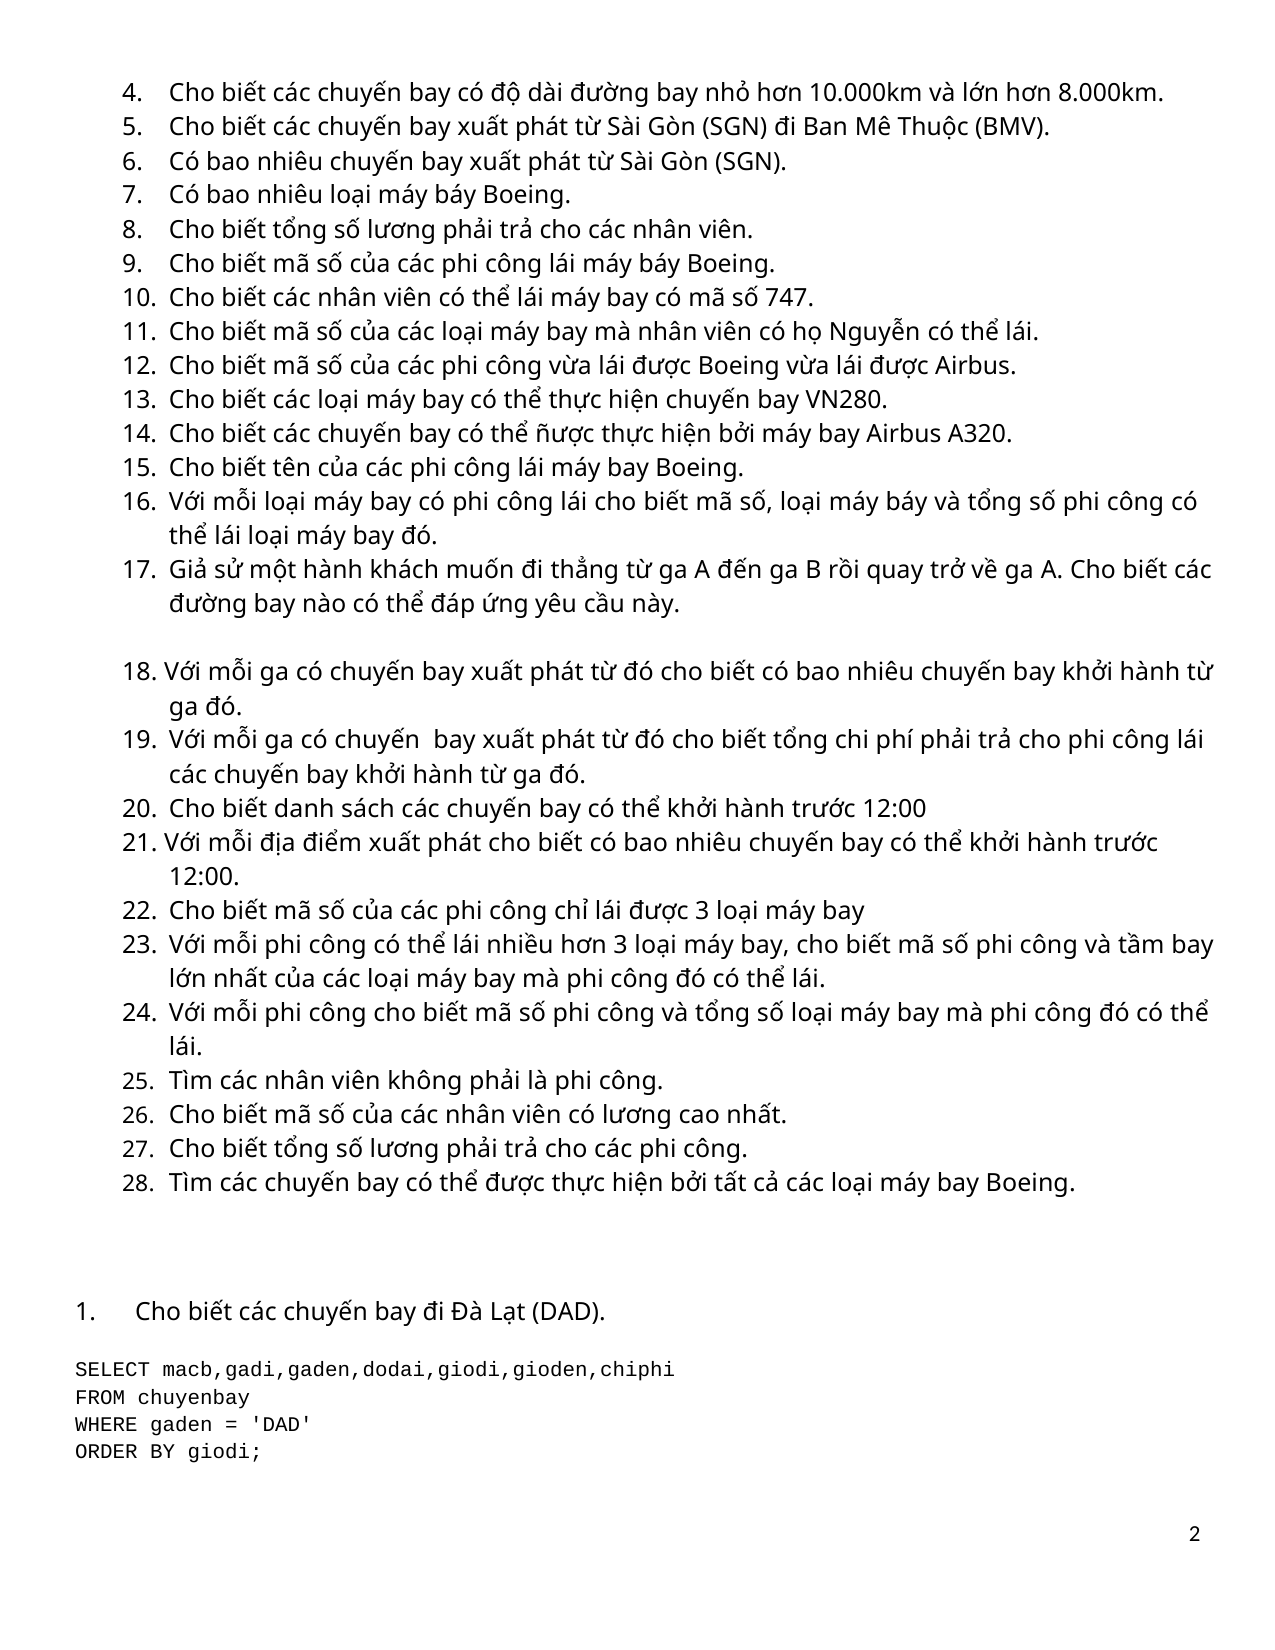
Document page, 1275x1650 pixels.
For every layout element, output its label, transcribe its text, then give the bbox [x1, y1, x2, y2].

text 14. Cho biết các chuyến bay có thể ñược thực hiện bởi máy bay Airbus A320. [122, 416, 1202, 450]
text 1. Cho biết các chuyến bay đi Đà Lạt (DAD). [75, 1293, 1200, 1327]
text 16. Với mỗi loại máy bay có phi công lái cho biết mã số, loại máy báy và tổng số phi công có thể lái loại máy bay đó. [122, 484, 1221, 552]
text 12. Cho biết mã số của các phi công vừa lái được Boeing vừa lái được Airbus. [122, 347, 1202, 382]
text 10. Cho biết các nhân viên có thể lái máy bay có mã số 747. [122, 279, 1202, 313]
text 9. Cho biết mã số của các phi công lái máy báy Boeing. [122, 245, 1202, 279]
list Cho biết tổng số lương phải trả cho các phi công. [122, 1131, 1222, 1165]
text 19. Với mỗi ga có chuyến bay xuất phát từ đó cho biết tổng chi phí phải trả cho phi công lái các chuyến bay khởi hành từ ga đó. [122, 722, 1222, 790]
text WHERE gaden = 'DAD' [75, 1414, 1200, 1437]
text 21. Với mỗi địa điểm xuất phát cho biết có bao nhiêu chuyến bay có thể khởi hành trước 12:00. [122, 824, 1222, 892]
text 13. Cho biết các loại máy bay có thể thực hiện chuyến bay VN280. [122, 382, 1202, 416]
text 15. Cho biết tên của các phi công lái máy bay Boeing. [122, 450, 1202, 484]
text 17. Giả sử một hành khách muốn đi thẳng từ ga A đến ga B rồi quay trở về ga A. Cho biết các đường bay nào có thể đáp ứng yêu cầu này. [122, 552, 1222, 620]
text 5. Cho biết các chuyến bay xuất phát từ Sài Gòn (SGN) đi Ban Mê Thuộc (BMV). [122, 109, 1202, 143]
text 24. Với mỗi phi công cho biết mã số phi công và tổng số loại máy bay mà phi công đó có thể lái. [122, 995, 1222, 1063]
text 4. Cho biết các chuyến bay có độ dài đường bay nhỏ hơn 10.000km và lớn hơn 8.000km. [122, 75, 1202, 109]
text 22. Cho biết mã số của các phi công chỉ lái được 3 loại máy bay [122, 892, 1222, 927]
text 7. Có bao nhiêu loại máy báy Boeing. [122, 177, 1202, 211]
text 11. Cho biết mã số của các loại máy bay mà nhân viên có họ Nguyễn có thể lái. [122, 313, 1202, 347]
text SELECT macb,gadi,gaden,dodai,giodi,gioden,chiphi [75, 1359, 1200, 1383]
text FROM chuyenbay [75, 1387, 1200, 1410]
list Tìm các chuyến bay có thể được thực hiện bởi tất cả các loại máy bay Boeing. [122, 1165, 1222, 1199]
text 18. Với mỗi ga có chuyến bay xuất phát từ đó cho biết có bao nhiêu chuyến bay khởi hành từ ga đó. [122, 654, 1222, 722]
list Tìm các nhân viên không phải là phi công. [122, 1063, 1222, 1097]
text 8. Cho biết tổng số lương phải trả cho các nhân viên. [122, 211, 1202, 245]
list Cho biết mã số của các nhân viên có lương cao nhất. [122, 1097, 1222, 1131]
text 6. Có bao nhiêu chuyến bay xuất phát từ Sài Gòn (SGN). [122, 143, 1202, 177]
text 20. Cho biết danh sách các chuyến bay có thể khởi hành trước 12:00 [122, 790, 1222, 824]
text ORDER BY giodi; [75, 1441, 1200, 1465]
text 23. Với mỗi phi công có thể lái nhiều hơn 3 loại máy bay, cho biết mã số phi công và tầm bay lớn nhất của các loại máy bay mà phi công đó có thể lái. [122, 927, 1222, 995]
